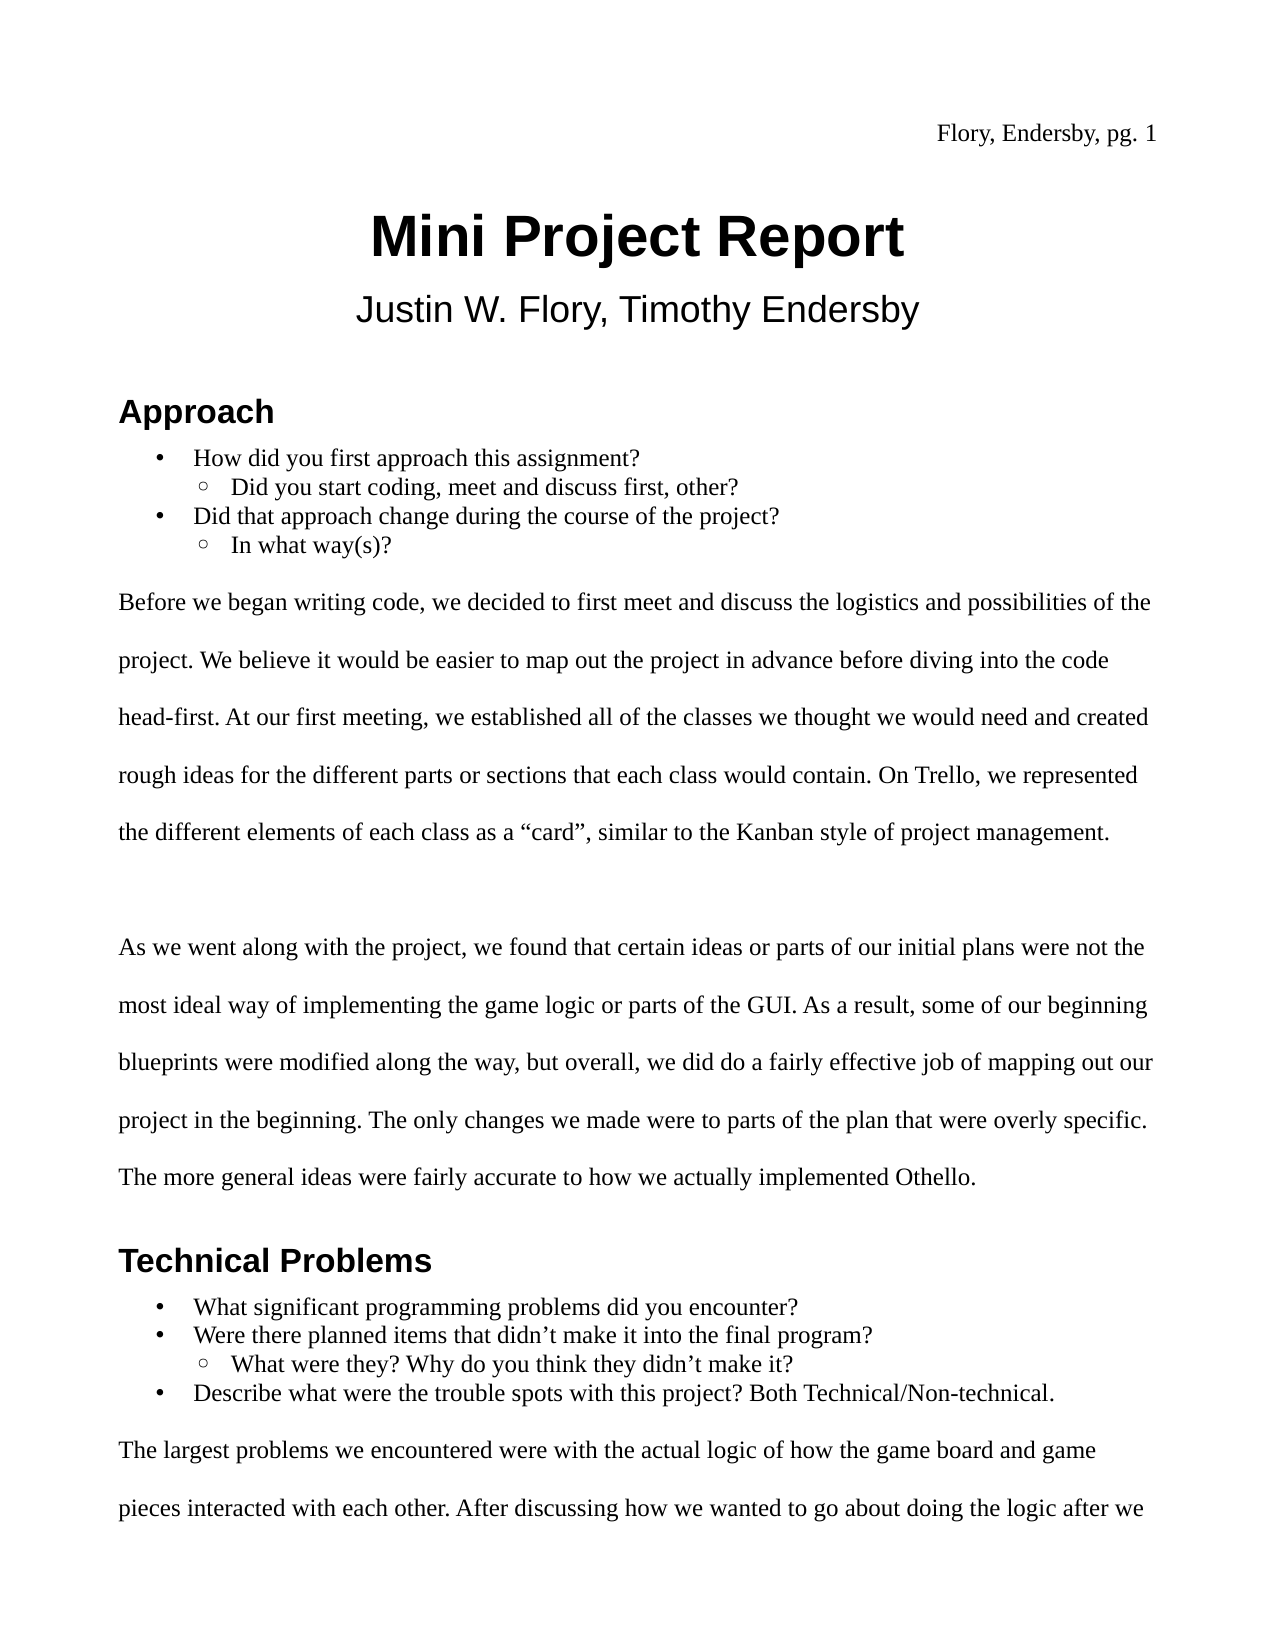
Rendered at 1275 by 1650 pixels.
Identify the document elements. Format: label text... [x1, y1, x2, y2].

subtitle Justin W. Flory, Timothy Endersby [118, 287, 1157, 330]
list Were there planned items that didn’t make it into the final program? [156, 1321, 1157, 1349]
list Describe what were the trouble spots with this project? Both Technical/Non-technical. [156, 1378, 1157, 1407]
title Mini Project Report [118, 201, 1157, 268]
text Before we began writing code, we decided to first meet and discuss the logistics and possibilities of the project. We believe it would be easier to map out the project in advance before diving into the code head-first. At our first meeting, we established all of the classes we thought we would need and created rough ideas for the different parts or sections that each class would contain. On Trello, we represented the different elements of each class as a “card”, similar to the Kanban style of project management. [118, 587, 1157, 846]
subtitle Technical Problems [118, 1241, 1157, 1279]
list How did you first approach this assignment? [156, 443, 1157, 472]
subtitle Approach [118, 392, 1157, 431]
list What were they? Why do you think they didn’t make it? [193, 1349, 1157, 1378]
text As we went along with the project, we found that certain ideas or parts of our initial plans were not the most ideal way of implementing the game logic or parts of the GUI. As a result, some of our beginning blueprints were modified along the way, but overall, we did do a fairly effective job of mapping out our project in the beginning. The only changes we made were to parts of the plan that were overly specific. The more general ideas were fairly accurate to how we actually implemented Othello. [118, 932, 1157, 1191]
list Did you start coding, meet and discuss first, other? [193, 472, 1157, 501]
list Did that approach change during the course of the project? [156, 501, 1157, 530]
list What significant programming problems did you encounter? [156, 1292, 1157, 1321]
list In what way(s)? [193, 530, 1157, 558]
text The largest problems we encountered were with the actual logic of how the game board and game pieces interacted with each other. After discussing how we wanted to go about doing the logic after we [118, 1436, 1157, 1522]
